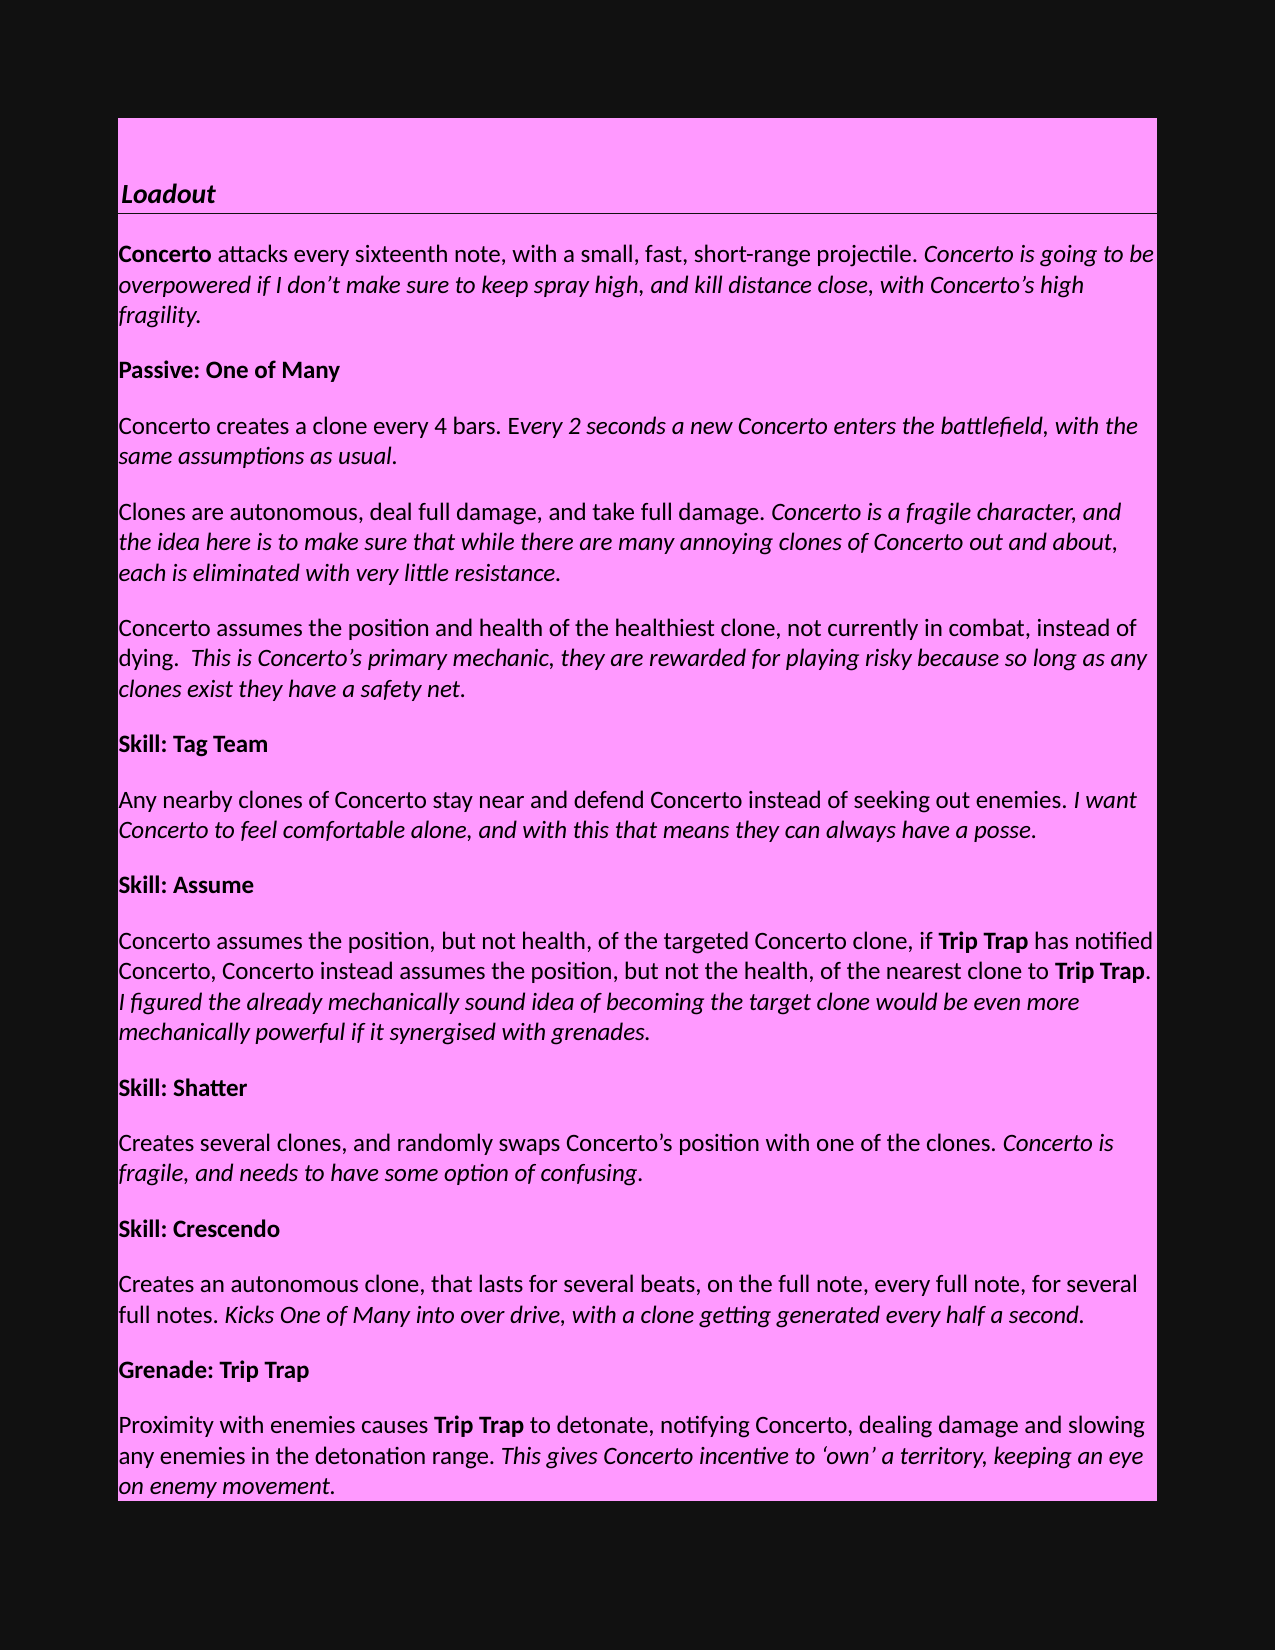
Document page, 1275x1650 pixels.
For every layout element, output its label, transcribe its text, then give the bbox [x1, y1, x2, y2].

text Concerto assumes the position and health of the healthiest clone, not currently in combat, instead of dying. This is Concerto’s primary mechanic, they are rewarded for playing risky because so long as any clones exist they have a safety net. [118, 612, 1157, 703]
text Skill: Assume [118, 870, 1157, 900]
text Proximity with enemies causes Trip Trap to detonate, notifying Concerto, dealing damage and slowing any enemies in the detonation range. This gives Concerto incentive to ‘own’ a territory, keeping an eye on enemy movement. [118, 1410, 1157, 1501]
text Concerto assumes the position, but not health, of the targeted Concerto clone, if Trip Trap has notified Concerto, Concerto instead assumes the position, but not the health, of the nearest clone to Trip Trap. I figured the already mechanically sound idea of becoming the target clone would be even more mechanically powerful if it synergised with grenades. [118, 925, 1157, 1047]
text Grenade: Trip Trap [118, 1354, 1157, 1385]
text Creates an autonomous clone, that lasts for several beats, on the full note, every full note, for several full notes. Kicks One of Many into over drive, with a clone getting generated every half a second. [118, 1268, 1157, 1329]
text Concerto attacks every sixteenth note, with a small, fast, short-range projectile. Concerto is going to be overpowered if I don’t make sure to keep spray high, and kill distance close, with Concerto’s high fragility. [118, 238, 1157, 330]
text Skill: Shatter [118, 1072, 1157, 1102]
text Any nearby clones of Concerto stay near and defend Concerto instead of seeking out enemies. I want Concerto to feel comfortable alone, and with this that means they can always have a posse. [118, 784, 1157, 845]
text Loadout [118, 174, 1157, 213]
text Clones are autonomous, deal full damage, and take full damage. Concerto is a fragile character, and the idea here is to make sure that while there are many annoying clones of Concerto out and about, each is eliminated with very little resistance. [118, 496, 1157, 587]
text Creates several clones, and randomly swaps Concerto’s position with one of the clones. Concerto is fragile, and needs to have some option of confusing. [118, 1127, 1157, 1188]
text Passive: One of Many [118, 355, 1157, 385]
text Skill: Crescendo [118, 1213, 1157, 1243]
text Skill: Tag Team [118, 728, 1157, 759]
text Concerto creates a clone every 4 bars. Every 2 seconds a new Concerto enters the battlefield, with the same assumptions as usual. [118, 410, 1157, 471]
